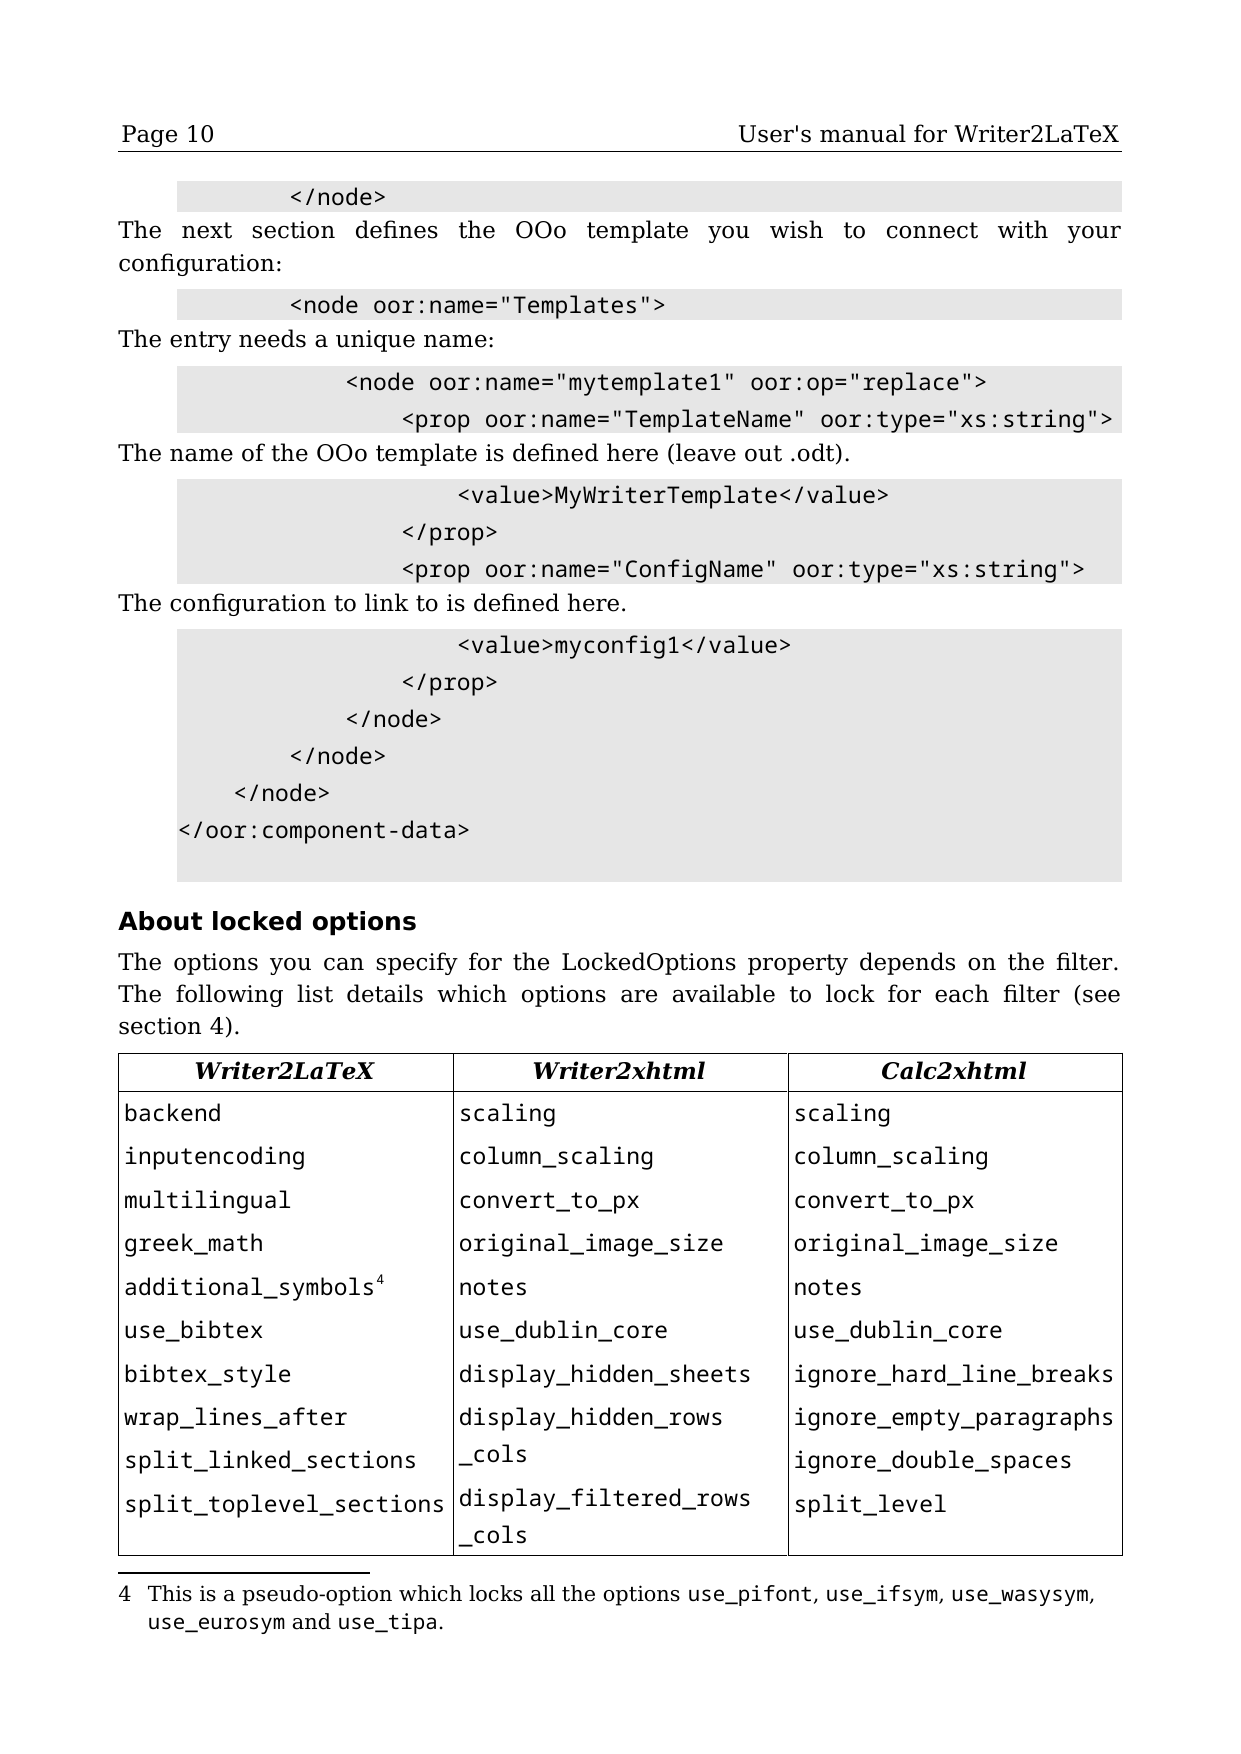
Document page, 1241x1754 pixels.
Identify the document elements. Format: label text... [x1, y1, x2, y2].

text </node> [177, 740, 1122, 771]
text The next section defines the OOo template you wish to connect with your configuration: [118, 217, 1122, 277]
table_header Writer2LaTeX [119, 1054, 453, 1091]
table_cell scaling column_scaling convert_to_px original_image_size notes use_dublin_core display_hidden_sheets display_hidden_rows _cols display_filtered_rows _cols [454, 1092, 787, 1555]
text The entry needs a unique name: [118, 326, 1122, 353]
text <node oor:name="mytemplate1" oor:op="replace"> [177, 366, 1122, 397]
text <prop oor:name="ConfigName" oor:type="xs:string"> [177, 553, 1122, 584]
text <prop oor:name="TemplateName" oor:type="xs:string"> [177, 402, 1122, 433]
table_cell scaling column_scaling convert_to_px original_image_size notes use_dublin_core ignore_hard_line_breaks ignore_empty_paragraphs ignore_double_spaces split_level [789, 1092, 1122, 1555]
table_cell backend inputencoding multilingual greek_math additional_symbols use_bibtex bibtex_style wrap_lines_after split_linked_sections split_toplevel_sections [119, 1092, 453, 1555]
text </oor:component-data> [177, 814, 1122, 845]
text <value>myconfig1</value> [177, 629, 1122, 660]
text </node> [177, 777, 1122, 808]
text The options you can specify for the LockedOptions property depends on the filter. The following list details which options are available to lock for each filter (see section 4). [118, 948, 1122, 1040]
text </node> [177, 181, 1122, 212]
text The configuration to link to is defined here. [118, 590, 1122, 617]
table_header Calc2xhtml [789, 1054, 1122, 1091]
text <node oor:name="Templates"> [177, 289, 1122, 320]
text </node> [177, 703, 1122, 734]
text <value>MyWriterTemplate</value> [177, 479, 1122, 510]
text </prop> [177, 666, 1122, 697]
text The name of the OOo template is defined here (leave out .odt). [118, 439, 1122, 466]
table_header Writer2xhtml [454, 1054, 787, 1091]
text </prop> [177, 516, 1122, 547]
subtitle About locked options [118, 907, 1122, 936]
